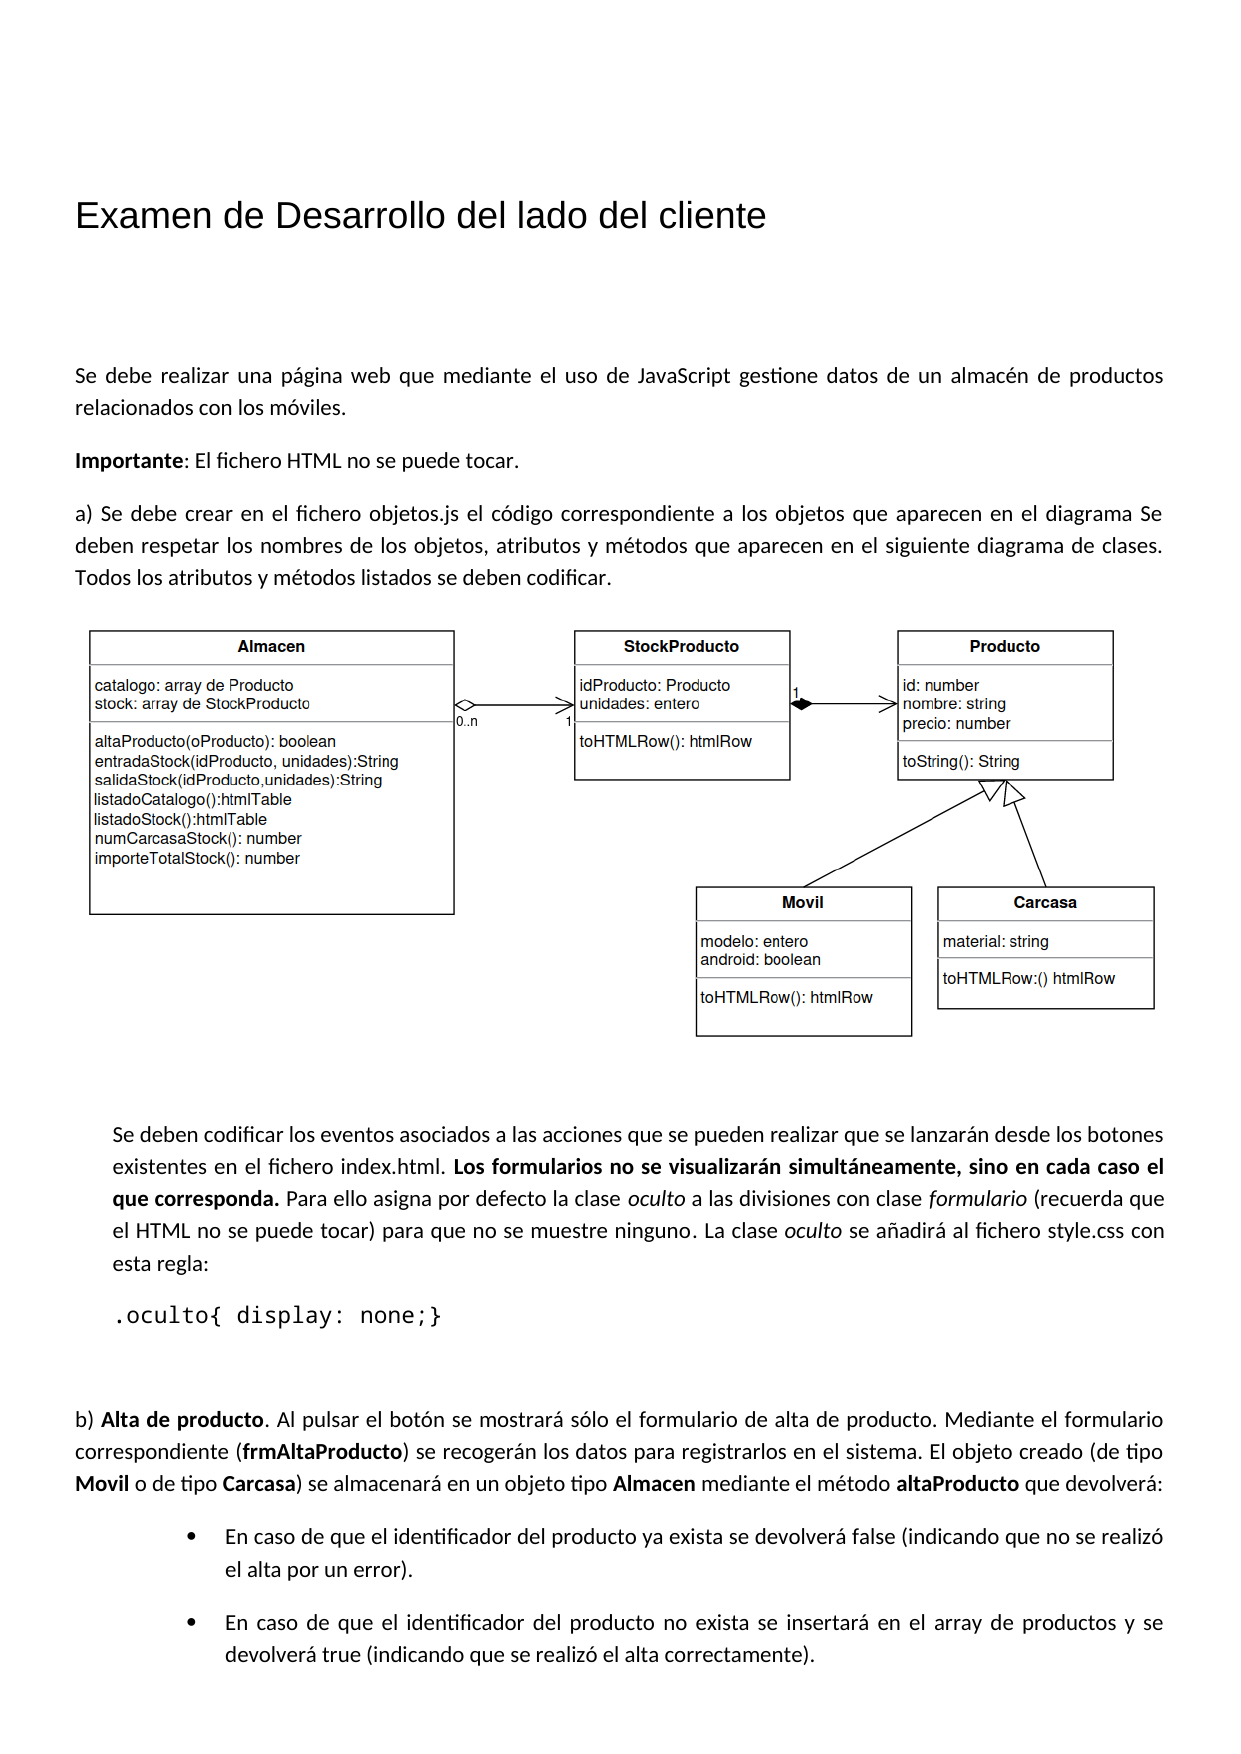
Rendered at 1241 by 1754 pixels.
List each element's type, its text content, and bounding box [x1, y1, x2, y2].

text .oculto{ display: none;} [112, 1302, 1165, 1329]
picture [75, 616, 1166, 1038]
text b) Alta de producto. Al pulsar el botón se mostrará sólo el formulario de alta de producto. Mediante el formulario correspondiente (frmAltaProducto) se recogerán los datos para registrarlos en el sistema. El objeto creado (de tipo Movil o de tipo Carcasa) se almacenará en un objeto tipo Almacen mediante el método altaProducto que devolverá: [75, 1405, 1165, 1497]
text a) Se debe crear en el fichero objetos.js el código correspondiente a los objetos que aparecen en el diagrama Se deben respetar los nombres de los objetos, atributos y métodos que aparecen en el siguiente diagrama de clases. Todos los atributos y métodos listados se deben codificar. [75, 499, 1165, 591]
subtitle Examen de Desarrollo del lado del cliente [75, 193, 1165, 236]
text Se deben codificar los eventos asociados a las acciones que se pueden realizar que se lanzarán desde los botones existentes en el fichero index.html. Los formularios no se visualizarán simultáneamente, sino en cada caso el que corresponda. Para ello asigna por defecto la clase oculto a las divisiones con clase formulario (recuerda que el HTML no se puede tocar) para que no se muestre ninguno. La clase oculto se añadirá al fichero style.css con esta regla: [112, 1120, 1165, 1277]
text Importante: El fichero HTML no se puede tocar. [75, 446, 1165, 474]
text Se debe realizar una página web que mediante el uso de JavaScript gestione datos de un almacén de productos relacionados con los móviles. [75, 361, 1165, 421]
list En caso de que el identificador del producto no exista se insertará en el array de productos y se devolverá true (indicando que se realizó el alta correctamente). [187, 1608, 1165, 1668]
list En caso de que el identificador del producto ya exista se devolverá false (indicando que no se realizó el alta por un error). [187, 1522, 1165, 1583]
